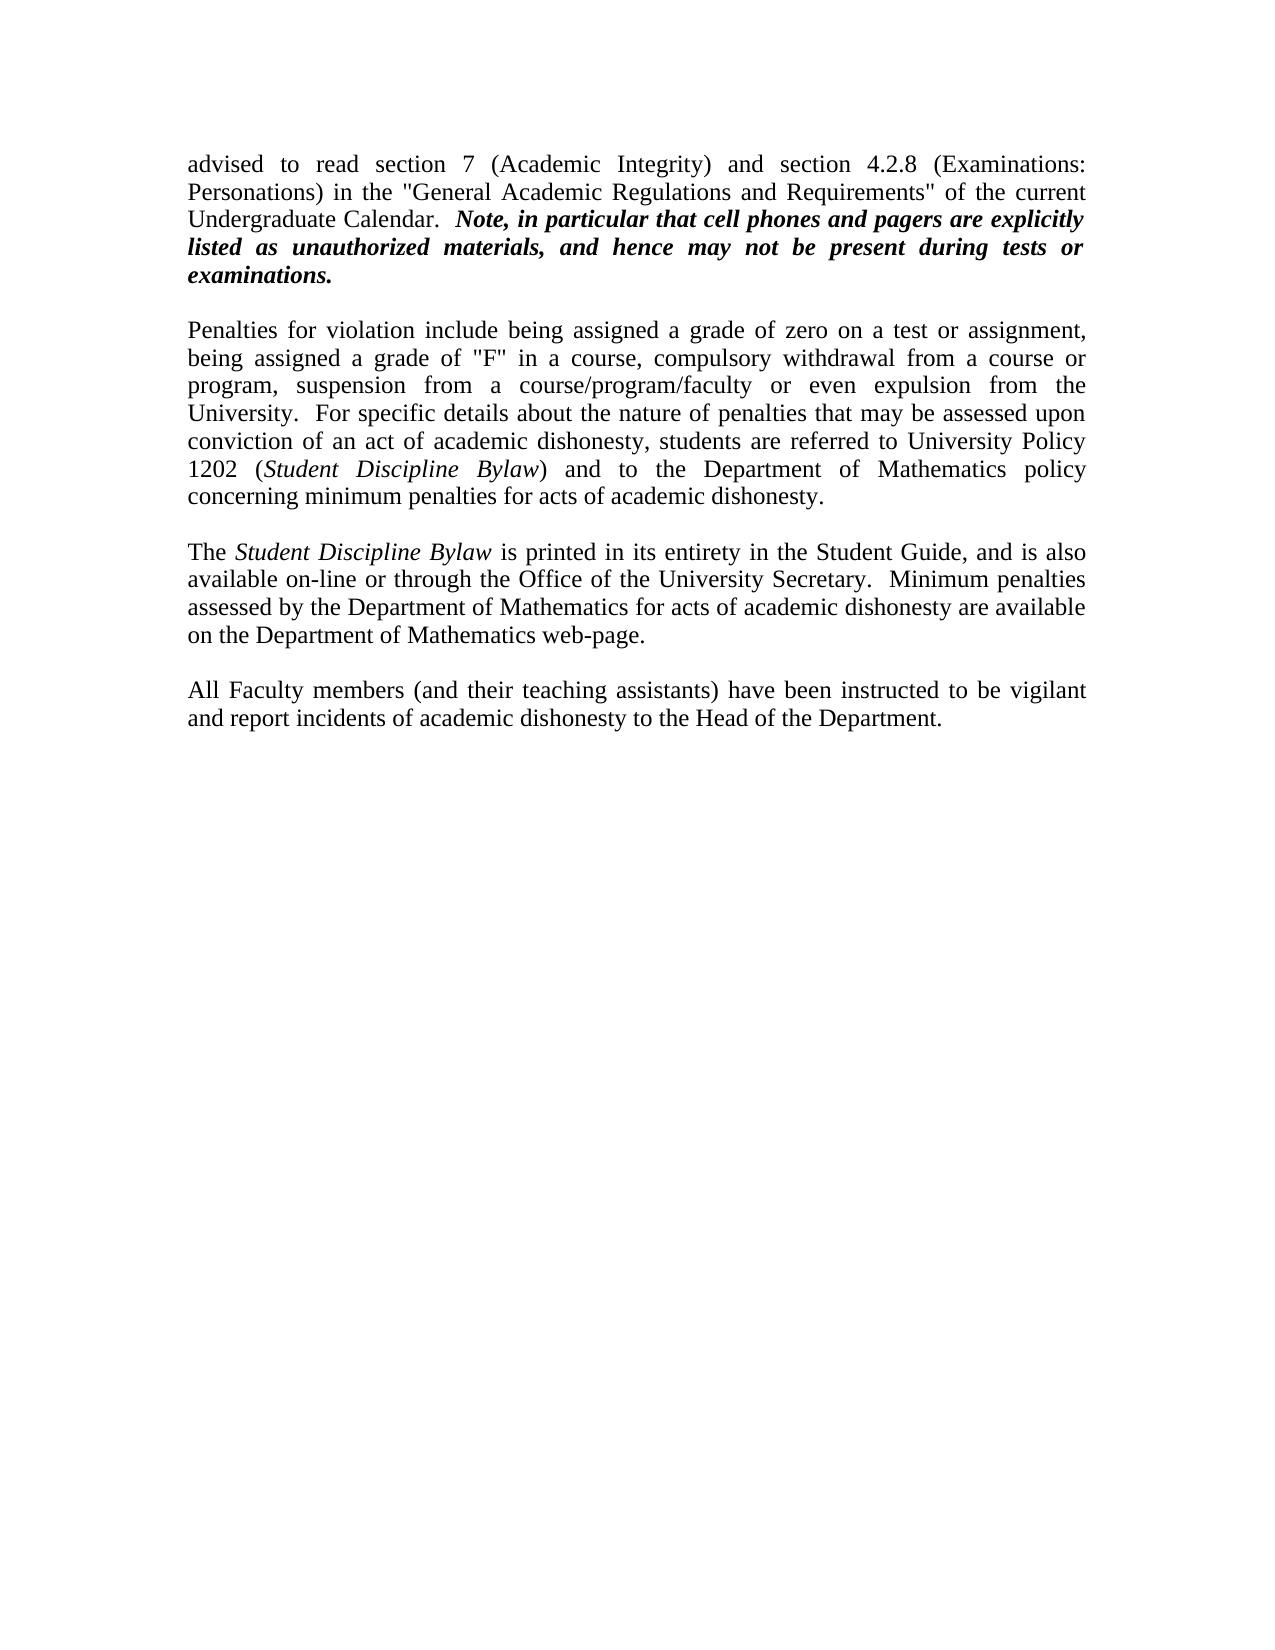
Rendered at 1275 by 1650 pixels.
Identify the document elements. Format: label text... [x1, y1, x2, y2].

text advised to read section 7 (Academic Integrity) and section 4.2.8 (Examinations: Personations) in the "General Academic Regulations and Requirements" of the current Undergraduate Calendar. Note, in particular that cell phones and pagers are explicitly listed as unauthorized materials, and hence may not be present during tests or examinations. [187, 150, 1087, 288]
text All Faculty members (and their teaching assistants) have been instructed to be vigilant and report incidents of academic dishonesty to the Head of the Department. [187, 676, 1087, 732]
text Penalties for violation include being assigned a grade of zero on a test or assignment, being assigned a grade of "F" in a course, compulsory withdrawal from a course or program, suspension from a course/program/faculty or even expulsion from the University. For specific details about the nature of penalties that may be assessed upon conviction of an act of academic dishonesty, students are referred to University Policy 1202 (Student Discipline Bylaw) and to the Department of Mathematics policy concerning minimum penalties for acts of academic dishonesty. [187, 316, 1087, 510]
text The Student Discipline Bylaw is printed in its entirety in the Student Guide, and is also available on-line or through the Office of the University Secretary. Minimum penalties assessed by the Department of Mathematics for acts of academic dishonesty are available on the Department of Mathematics web-page. [187, 538, 1087, 649]
